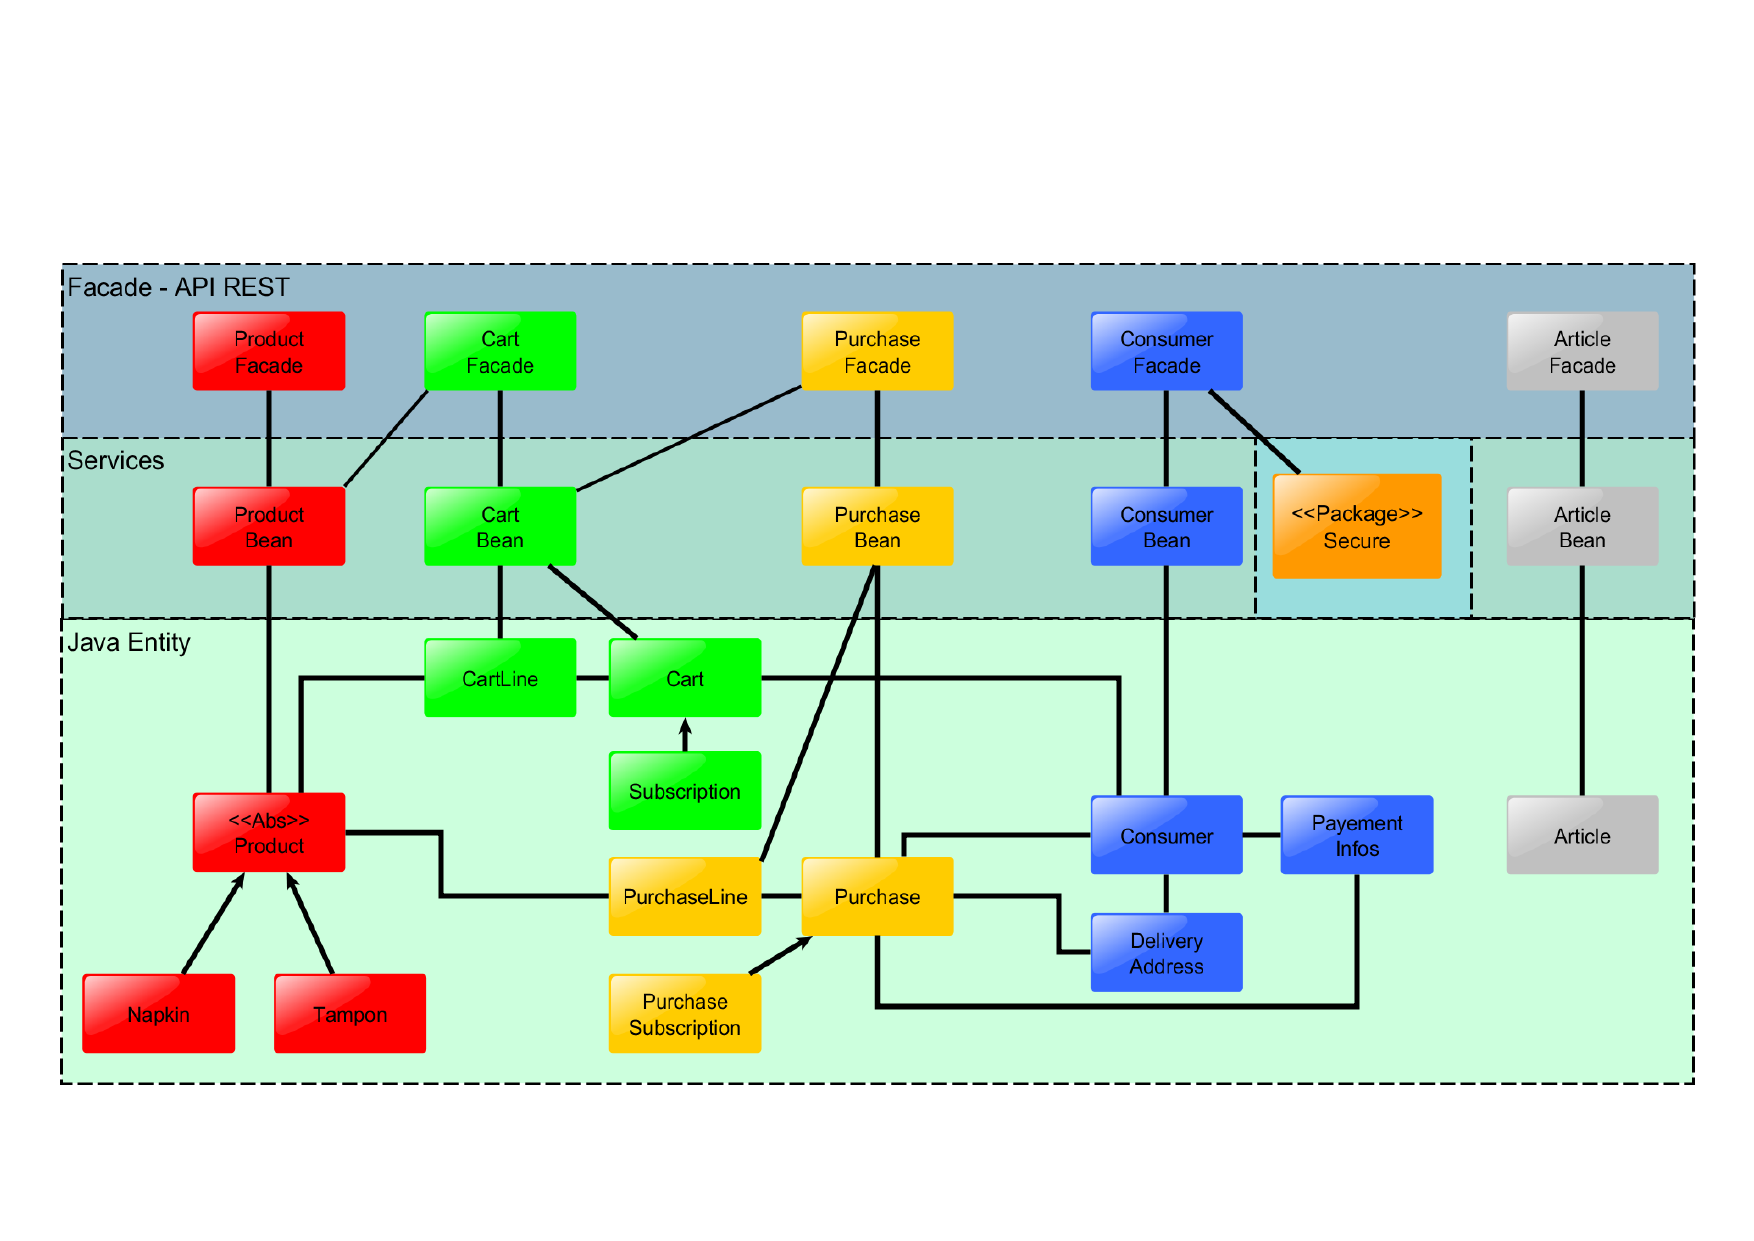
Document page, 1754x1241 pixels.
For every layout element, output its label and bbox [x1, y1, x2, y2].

picture [48, 250, 1707, 1097]
